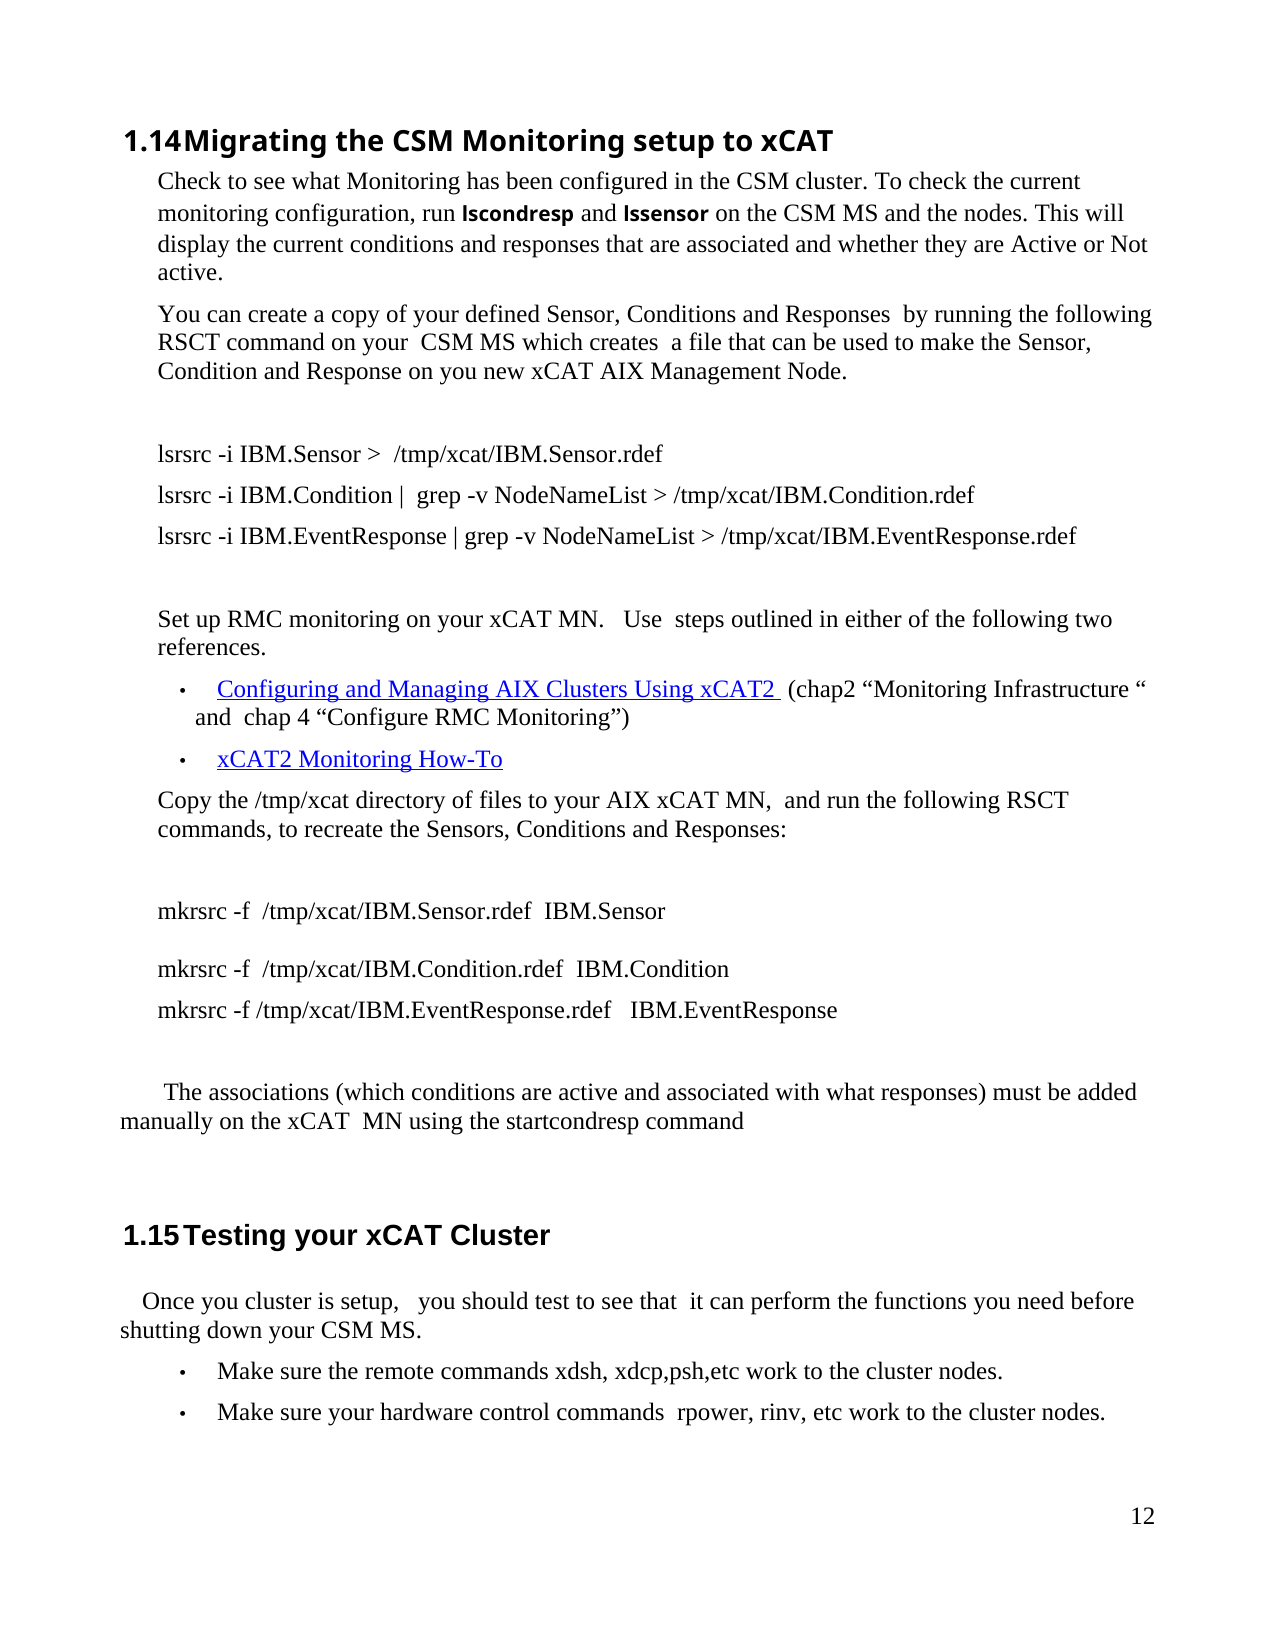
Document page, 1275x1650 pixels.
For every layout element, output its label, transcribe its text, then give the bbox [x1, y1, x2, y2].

text Check to see what Monitoring has been configured in the CSM cluster. To check the current monitoring configuration, run lscondresp and lssensor on the CSM MS and the nodes. This will display the current conditions and responses that are associated and whether they are Active or Not active. [157, 166, 1155, 286]
text mkrsrc -f /tmp/xcat/IBM.Condition.rdef IBM.Condition [157, 954, 1155, 982]
text The associations (which conditions are active and associated with what responses) must be added manually on the xCAT MN using the startcondresp command [120, 1077, 1155, 1135]
subtitle Testing your xCAT Cluster [123, 1217, 1155, 1251]
text Copy the /tmp/xcat directory of files to your AIX xCAT MN, and run the following RSCT commands, to recreate the Sensors, Conditions and Responses: [157, 785, 1155, 842]
text lsrsrc -i IBM.EventResponse | grep -v NodeNameList > /tmp/xcat/IBM.EventResponse.rdef [157, 521, 1155, 550]
list xCAT2 Monitoring How-To [157, 744, 1155, 772]
text lsrsrc -i IBM.Sensor > /tmp/xcat/IBM.Sensor.rdef [120, 439, 1155, 467]
text mkrsrc -f /tmp/xcat/IBM.EventResponse.rdef IBM.EventResponse [157, 995, 1155, 1024]
text Once you cluster is setup, you should test to see that it can perform the functions you need before shutting down your CSM MS. [120, 1286, 1155, 1343]
text Set up RMC monitoring on your xCAT MN. Use steps outlined in either of the following two references. [157, 604, 1155, 661]
list Make sure your hardware control commands rpower, rinv, etc work to the cluster nodes. [157, 1397, 1155, 1426]
text lsrsrc -i IBM.Condition | grep -v NodeNameList > /tmp/xcat/IBM.Condition.rdef [157, 480, 1155, 509]
subtitle Migrating the CSM Monitoring setup to xCAT [123, 120, 1155, 160]
list Configuring and Managing AIX Clusters Using xCAT2 (chap2 “Monitoring Infrastructure “ and chap 4 “Configure RMC Monitoring”) [157, 674, 1155, 731]
text mkrsrc -f /tmp/xcat/IBM.Sensor.rdef IBM.Sensor [120, 896, 1155, 925]
list Make sure the remote commands xdsh, xdcp,psh,etc work to the cluster nodes. [157, 1356, 1155, 1385]
text You can create a copy of your defined Sensor, Conditions and Responses by running the following RSCT command on your CSM MS which creates a file that can be used to make the Sensor, Condition and Response on you new xCAT AIX Management Node. [157, 299, 1155, 385]
